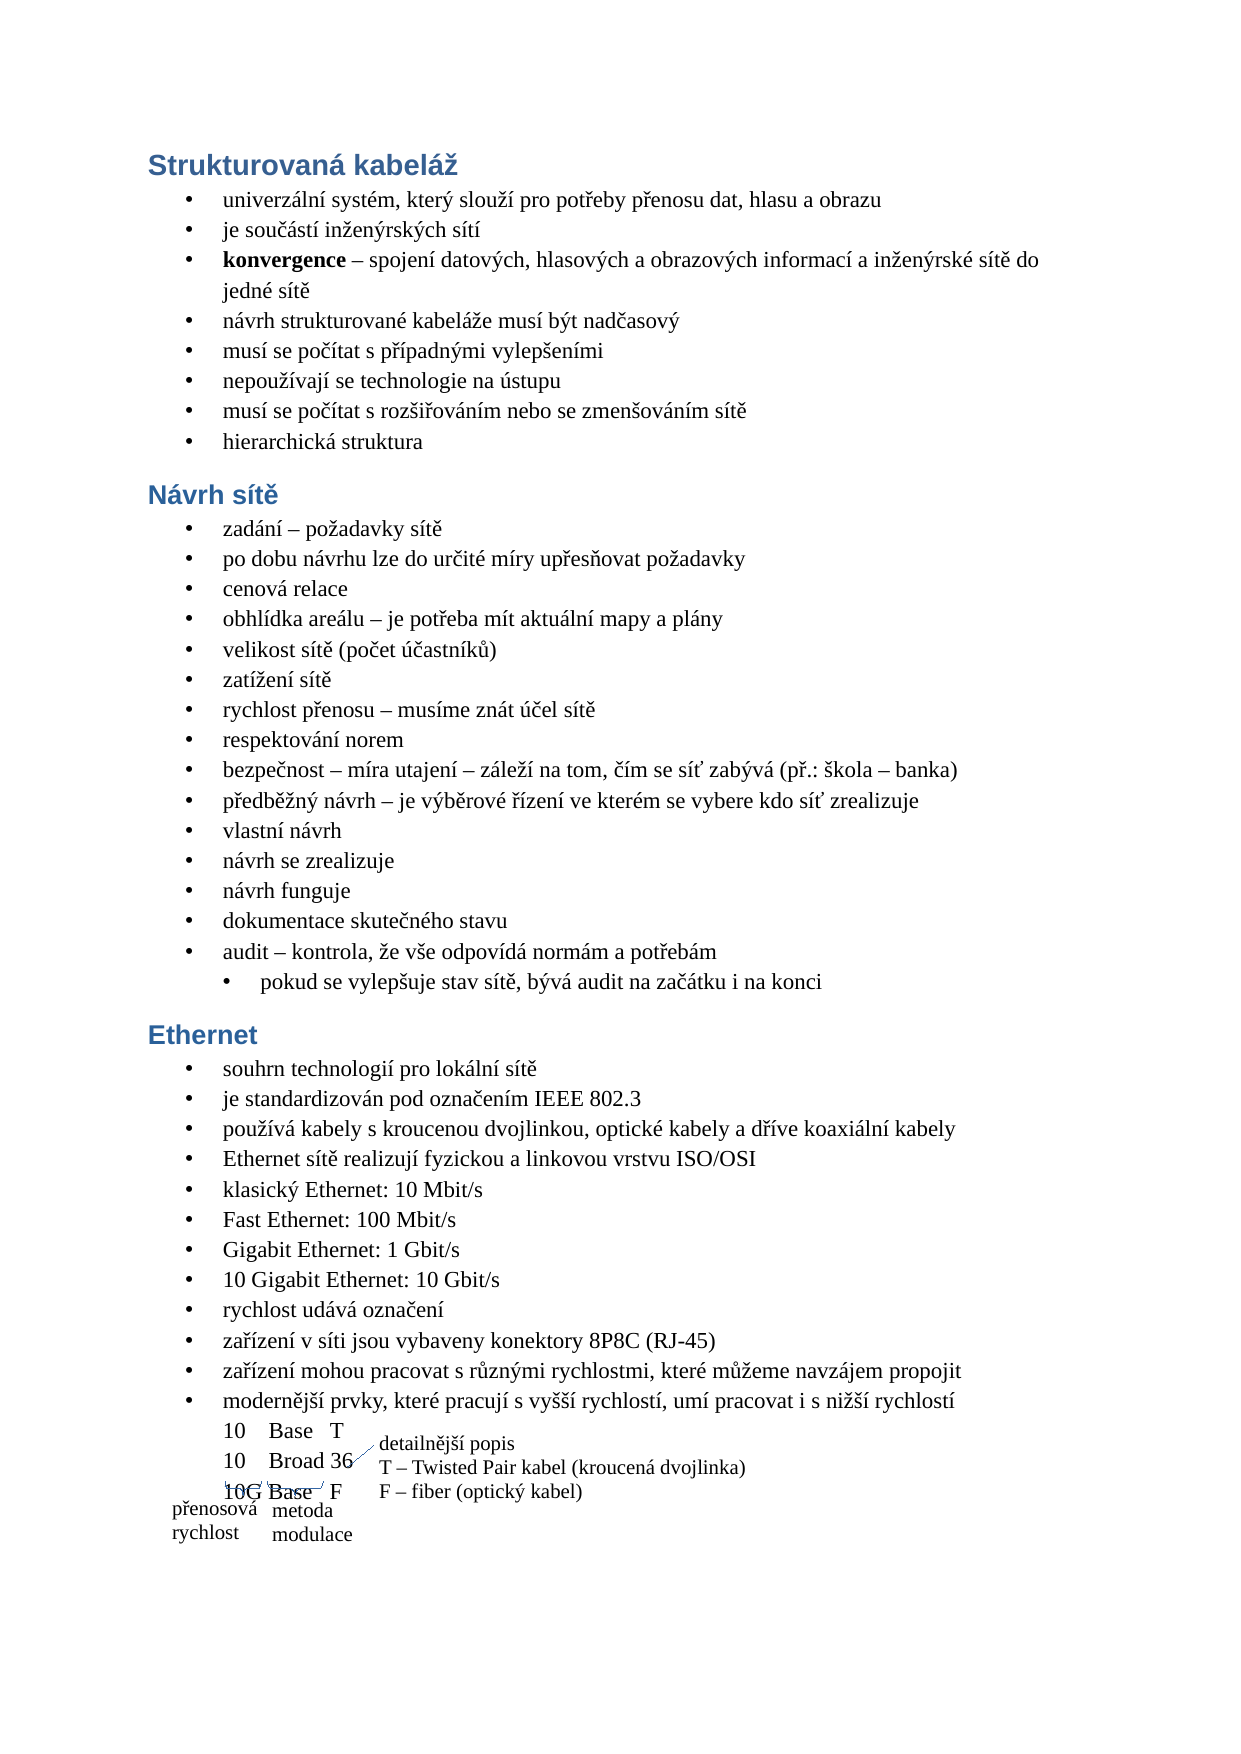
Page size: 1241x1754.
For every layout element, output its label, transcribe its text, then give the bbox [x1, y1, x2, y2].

list vlastní návrh [185, 817, 1093, 843]
list klasický Ethernet: 10 Mbit/s [185, 1176, 1093, 1202]
list velikost sítě (počet účastníků) [185, 636, 1093, 662]
list bezpečnost – míra utajení – záleží na tom, čím se síť zabývá (př.: škola – banka) [185, 756, 1093, 783]
list souhrn technologií pro lokální sítě [185, 1055, 1093, 1081]
list 10 Base T [185, 1417, 1093, 1444]
list Fast Ethernet: 100 Mbit/s [185, 1206, 1093, 1232]
list cenová relace [185, 575, 1093, 602]
list používá kabely s kroucenou dvojlinkou, optické kabely a dříve koaxiální kabely [185, 1115, 1093, 1142]
list pokud se vylepšuje stav sítě, bývá audit na začátku i na konci [223, 968, 1093, 994]
list po dobu návrhu lze do určité míry upřesňovat požadavky [185, 545, 1093, 571]
list předběžný návrh – je výběrové řízení ve kterém se vybere kdo síť zrealizuje [185, 787, 1093, 813]
list návrh strukturované kabeláže musí být nadčasový [185, 307, 1093, 333]
list Gigabit Ethernet: 1 Gbit/s [185, 1236, 1093, 1262]
list je součástí inženýrských sítí [185, 216, 1093, 243]
list musí se počítat s rozšiřováním nebo se zmenšováním sítě [185, 398, 1093, 424]
list návrh se zrealizuje [185, 847, 1093, 873]
list rychlost přenosu – musíme znát účel sítě [185, 696, 1093, 722]
list zařízení mohou pracovat s různými rychlostmi, které můžeme navzájem propojit [185, 1357, 1093, 1383]
list konvergence – spojení datových, hlasových a obrazových informací a inženýrské sítě do jedné sítě [185, 247, 1093, 303]
list modernější prvky, které pracují s vyšší rychlostí, umí pracovat i s nižší rychlostí [185, 1387, 1093, 1413]
list 10 Gigabit Ethernet: 10 Gbit/s [185, 1266, 1093, 1293]
subtitle Ethernet [148, 1019, 1093, 1050]
list je standardizován pod označením IEEE 802.3 [185, 1085, 1093, 1111]
list Ethernet sítě realizují fyzickou a linkovou vrstvu ISO/OSI [185, 1146, 1093, 1172]
list 10G Base F [185, 1478, 1093, 1504]
subtitle Strukturovaná kabeláž [148, 148, 1093, 181]
list obhlídka areálu – je potřeba mít aktuální mapy a plány [185, 605, 1093, 632]
list návrh funguje [185, 877, 1093, 904]
list rychlost udává označení [185, 1297, 1093, 1323]
list musí se počítat s případnými vylepšeními [185, 337, 1093, 363]
list zařízení v síti jsou vybaveny konektory 8P8C (RJ-45) [185, 1327, 1093, 1353]
list audit – kontrola, že vše odpovídá normám a potřebám [185, 938, 1093, 964]
list 10 Broad 36 [185, 1448, 1093, 1474]
list zatížení sítě [185, 666, 1093, 692]
subtitle Návrh sítě [148, 479, 1093, 510]
list dokumentace skutečného stavu [185, 907, 1093, 934]
list hierarchická struktura [185, 428, 1093, 454]
list respektování norem [185, 726, 1093, 753]
list nepoužívají se technologie na ústupu [185, 367, 1093, 394]
list zadání – požadavky sítě [185, 515, 1093, 541]
list univerzální systém, který slouží pro potřeby přenosu dat, hlasu a obrazu [185, 186, 1093, 212]
